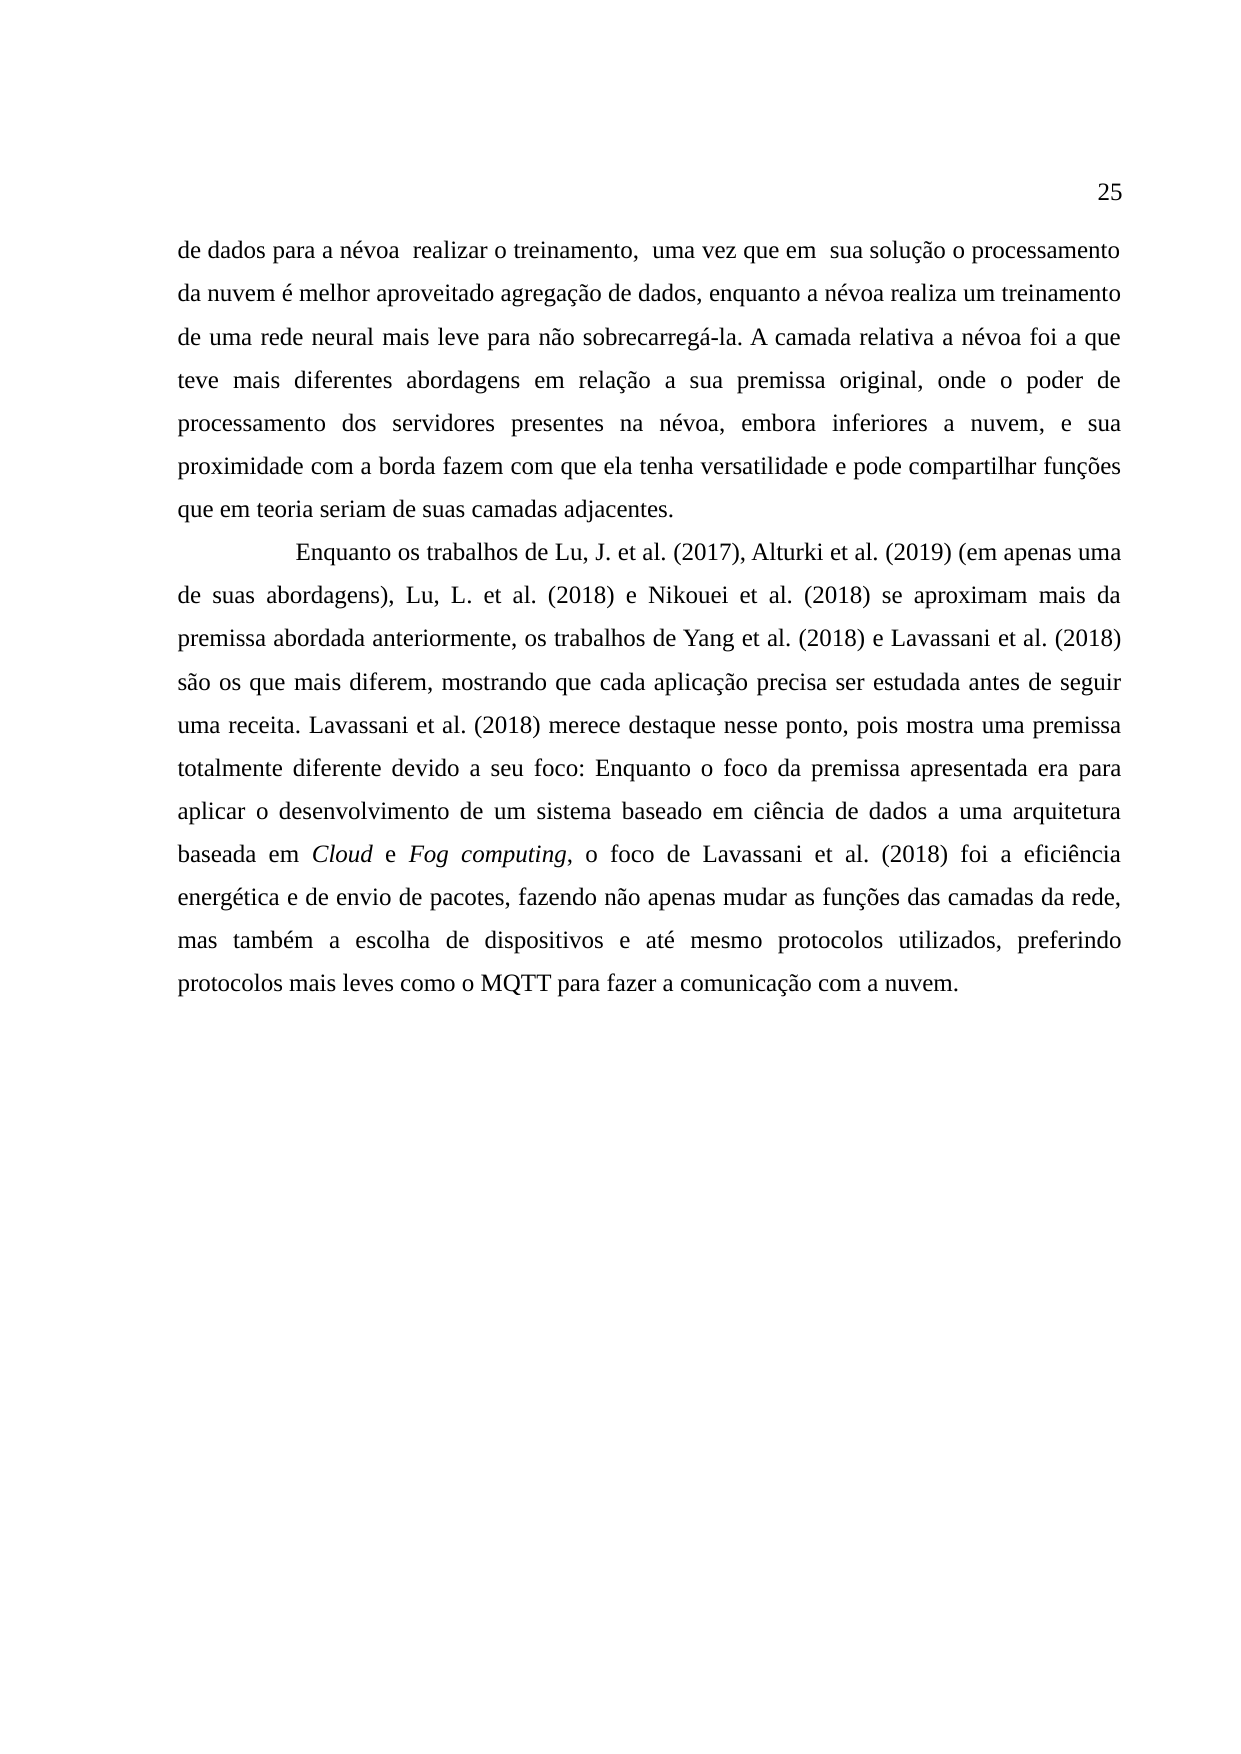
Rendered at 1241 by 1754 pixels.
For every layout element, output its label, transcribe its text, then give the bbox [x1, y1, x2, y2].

text Enquanto os trabalhos de Lu, J. et al. (2017), Alturki et al. (2019) (em apenas uma de suas abordagens), Lu, L. et al. (2018) e Nikouei et al. (2018) se aproximam mais da premissa abordada anteriormente, os trabalhos de Yang et al. (2018) e Lavassani et al. (2018) são os que mais diferem, mostrando que cada aplicação precisa ser estudada antes de seguir uma receita. Lavassani et al. (2018) merece destaque nesse ponto, pois mostra uma premissa totalmente diferente devido a seu foco: Enquanto o foco da premissa apresentada era para aplicar o desenvolvimento de um sistema baseado em ciência de dados a uma arquitetura baseada em Cloud e Fog computing, o foco de Lavassani et al. (2018) foi a eficiência energética e de envio de pacotes, fazendo não apenas mudar as funções das camadas da rede, mas também a escolha de dispositivos e até mesmo protocolos utilizados, preferindo protocolos mais leves como o MQTT para fazer a comunicação com a nuvem. [177, 537, 1122, 997]
text de dados para a névoa realizar o treinamento, uma vez que em sua solução o processamento da nuvem é melhor aproveitado agregação de dados, enquanto a névoa realiza um treinamento de uma rede neural mais leve para não sobrecarregá-la. A camada relativa a névoa foi a que teve mais diferentes abordagens em relação a sua premissa original, onde o poder de processamento dos servidores presentes na névoa, embora inferiores a nuvem, e sua proximidade com a borda fazem com que ela tenha versatilidade e pode compartilhar funções que em teoria seriam de suas camadas adjacentes. [177, 235, 1122, 523]
